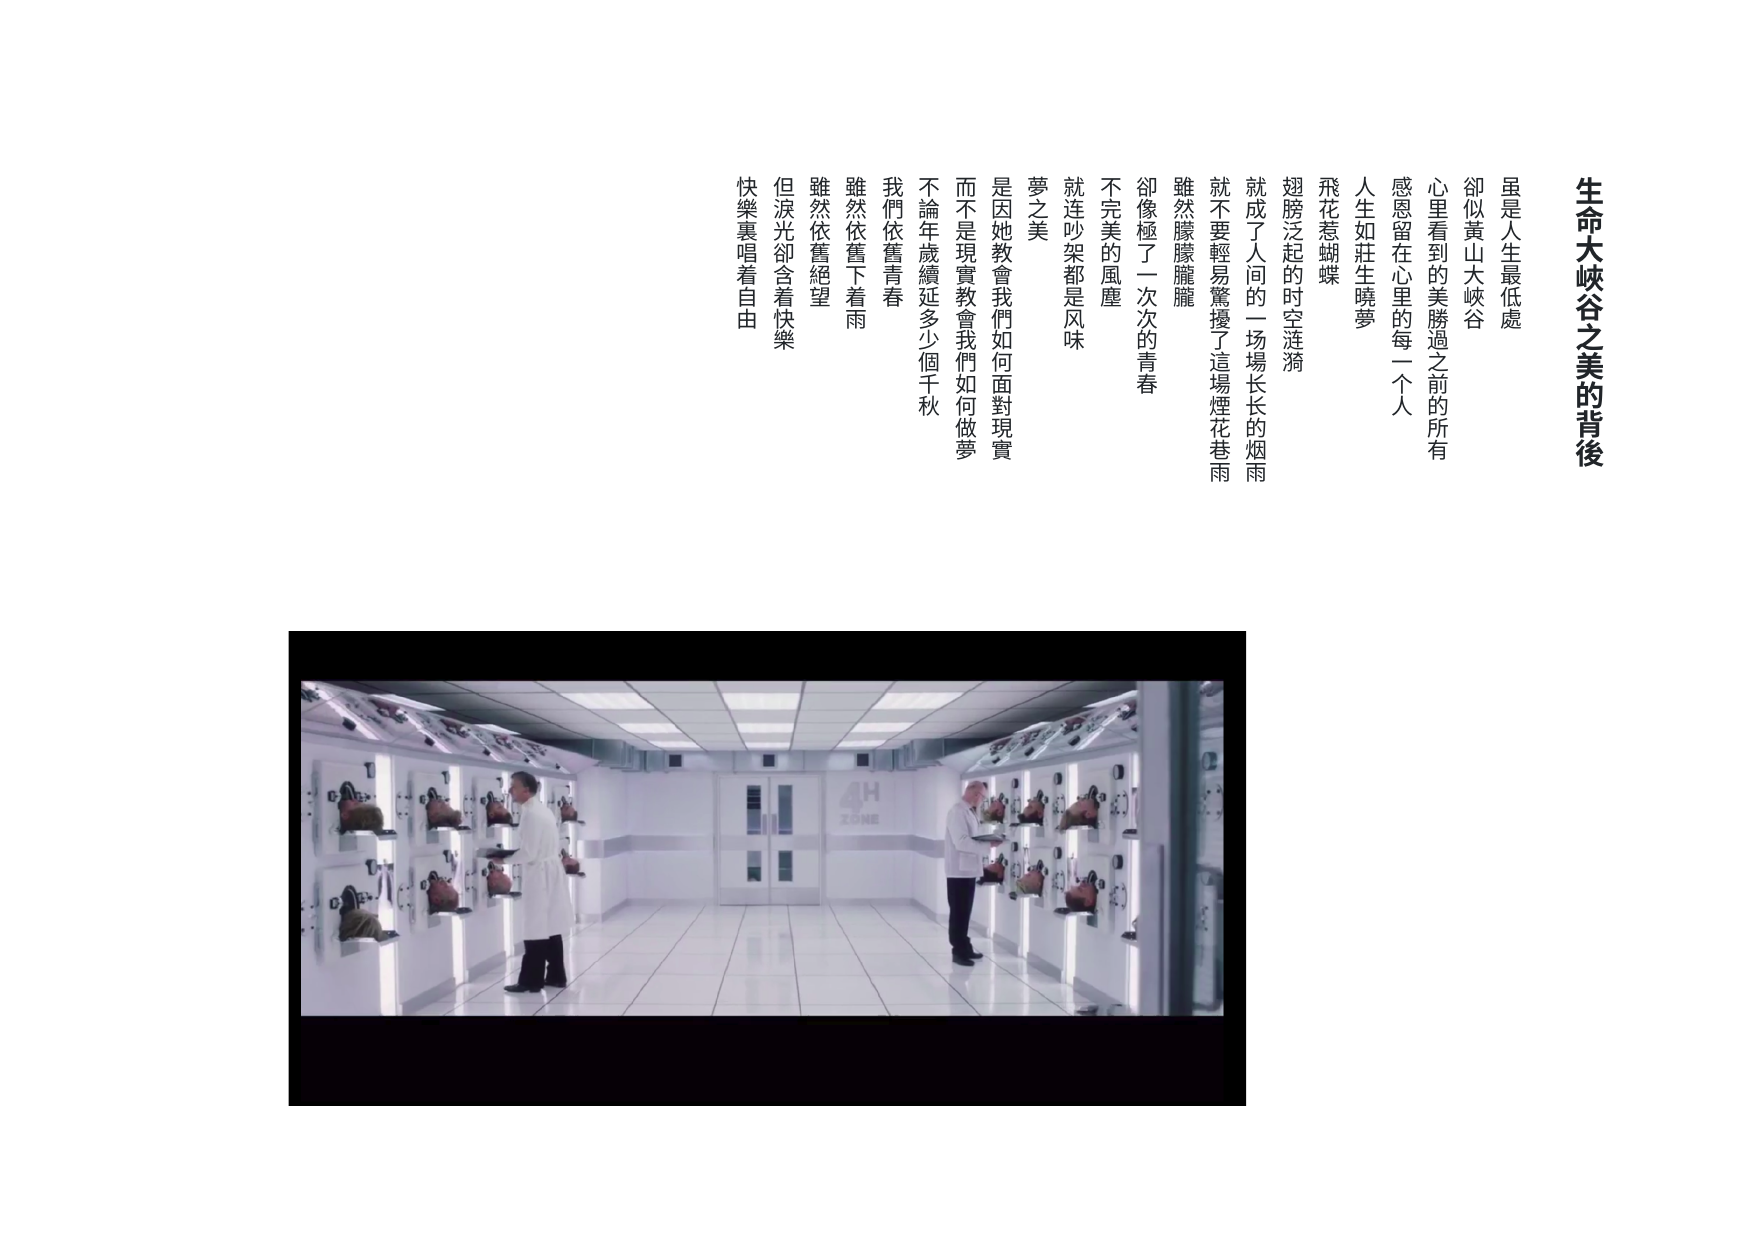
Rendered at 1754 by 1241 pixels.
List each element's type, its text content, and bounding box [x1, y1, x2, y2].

text 雖然朦朦朧朧 [1168, 176, 1200, 631]
text 快樂裏唱着自由 [732, 176, 764, 631]
text 卻似黃山大峽谷 [1459, 176, 1491, 634]
subtitle 生命大峽谷之美的背後 [1568, 176, 1611, 634]
text 就成了人间的一场場长长的烟雨 [1241, 176, 1273, 634]
text 而不是現實教會我們如何做夢 [950, 176, 982, 631]
text 雖然依舊絕望 [805, 176, 836, 631]
text 翅膀泛起的时空涟漪 [1277, 176, 1309, 634]
text 人生如莊生曉夢 [1350, 176, 1382, 634]
text 夢之美 [1023, 176, 1054, 631]
text 我們依舊青春 [877, 176, 909, 631]
picture [288, 631, 1247, 1106]
text 但淚光卻含着快樂 [768, 176, 800, 631]
text 就连吵架都是风味 [1059, 176, 1091, 631]
text 卻像極了一次次的青春 [1132, 176, 1163, 631]
text 不論年歲續延多少個千秋 [914, 176, 945, 631]
text 雖然依舊下着雨 [841, 176, 873, 631]
text 飛花惹蝴蝶 [1314, 176, 1345, 634]
text 虽是人生最低處 [1495, 176, 1527, 634]
text 感恩留在心里的每一个人 [1386, 176, 1418, 634]
text 是因她教會我們如何面對現實 [986, 176, 1018, 631]
text 心里看到的美勝過之前的所有 [1423, 176, 1454, 634]
text 就不要輕易驚擾了這場煙花巷雨 [1204, 176, 1236, 631]
text 不完美的風塵 [1096, 176, 1127, 631]
